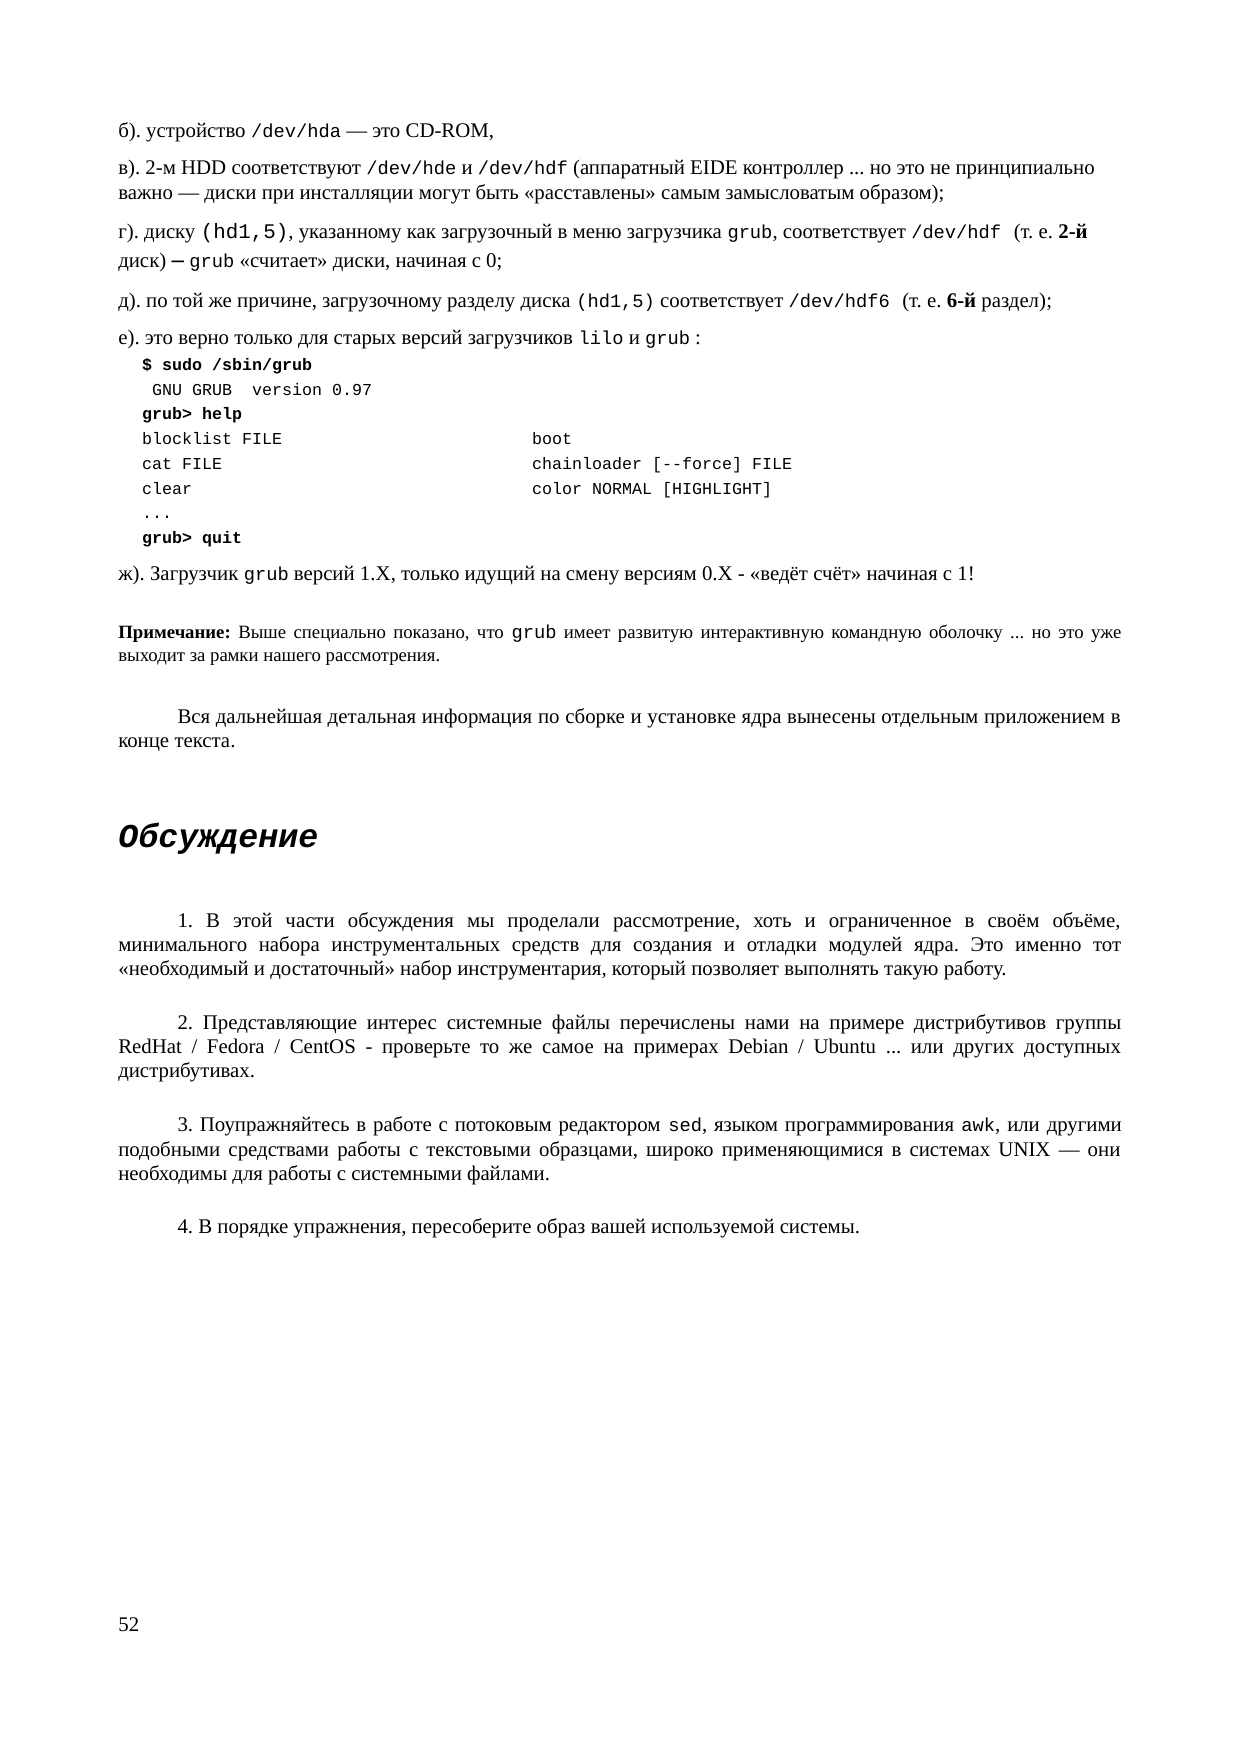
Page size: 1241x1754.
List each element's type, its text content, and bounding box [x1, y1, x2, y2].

subtitle Обсуждение [118, 820, 1122, 858]
text 1. В этой части обсуждения мы проделали рассмотрение, хоть и ограниченное в своём объёме, минимального набора инструментальных средств для создания и отладки модулей ядра. Это именно тот «необходимый и достаточный» набор инструментария, который позволяет выполнять такую работу. [118, 908, 1122, 980]
text 4. В порядке упражнения, пересоберите образ вашей используемой системы. [118, 1214, 1122, 1238]
text GNU GRUB version 0.97 [142, 381, 1122, 400]
text grub> quit [142, 530, 1122, 549]
text grub> help [142, 406, 1122, 425]
text 2. Представляющие интерес системные файлы перечислены нами на примере дистрибутивов группы RedHat / Fedora / CentOS - проверьте то же самое на примерах Debian / Ubuntu ... или других доступных дистрибутивах. [118, 1010, 1122, 1082]
text д). по той же причине, загрузочному разделу диска (hd1,5) соответствует /dev/hdf6 (т. е. 6-й раздел); [118, 285, 1122, 313]
text Вся дальнейшая детальная информация по сборке и установке ядра вынесены отдельным приложением в конце текста. [118, 704, 1122, 752]
text е). это верно только для старых версий загрузчиков lilo и grub : [118, 325, 1122, 350]
text г). диску (hd1,5), указанному как загрузочный в меню загрузчика grub, соответствует /dev/hdf (т. е. 2-й диск) — grub «считает» диски, начиная с 0; [118, 216, 1122, 273]
text в). 2-м HDD соответствуют /dev/hde и /dev/hdf (аппаратный EIDE контроллер ... но это не принципиально важно — диски при инсталляции могут быть «расставлены» самым замысловатым образом); [118, 155, 1122, 204]
text clear color NORMAL [HIGHLIGHT] [142, 480, 1122, 499]
text б). устройство /dev/hda — это CD-ROM, [118, 118, 1122, 143]
text ж). Загрузчик grub версий 1.X, только идущий на смену версиям 0.Х - «ведёт счёт» начиная с 1! [118, 561, 1122, 586]
text 3. Поупражняйтесь в работе с потоковым редактором sed, языком программирования awk, или другими подобными средствами работы с текстовыми образцами, широко применяющимися в системах UNIX — они необходимы для работы с системными файлами. [118, 1111, 1122, 1185]
text ... [142, 505, 1122, 524]
text Примечание: Выше специально показано, что grub имеет развитую интерактивную командную оболочку ... но это уже выходит за рамки нашего рассмотрения. [118, 621, 1122, 666]
text cat FILE chainloader [--force] FILE [142, 456, 1122, 474]
text blocklist FILE boot [142, 431, 1122, 449]
text $ sudo /sbin/grub [142, 356, 1122, 375]
